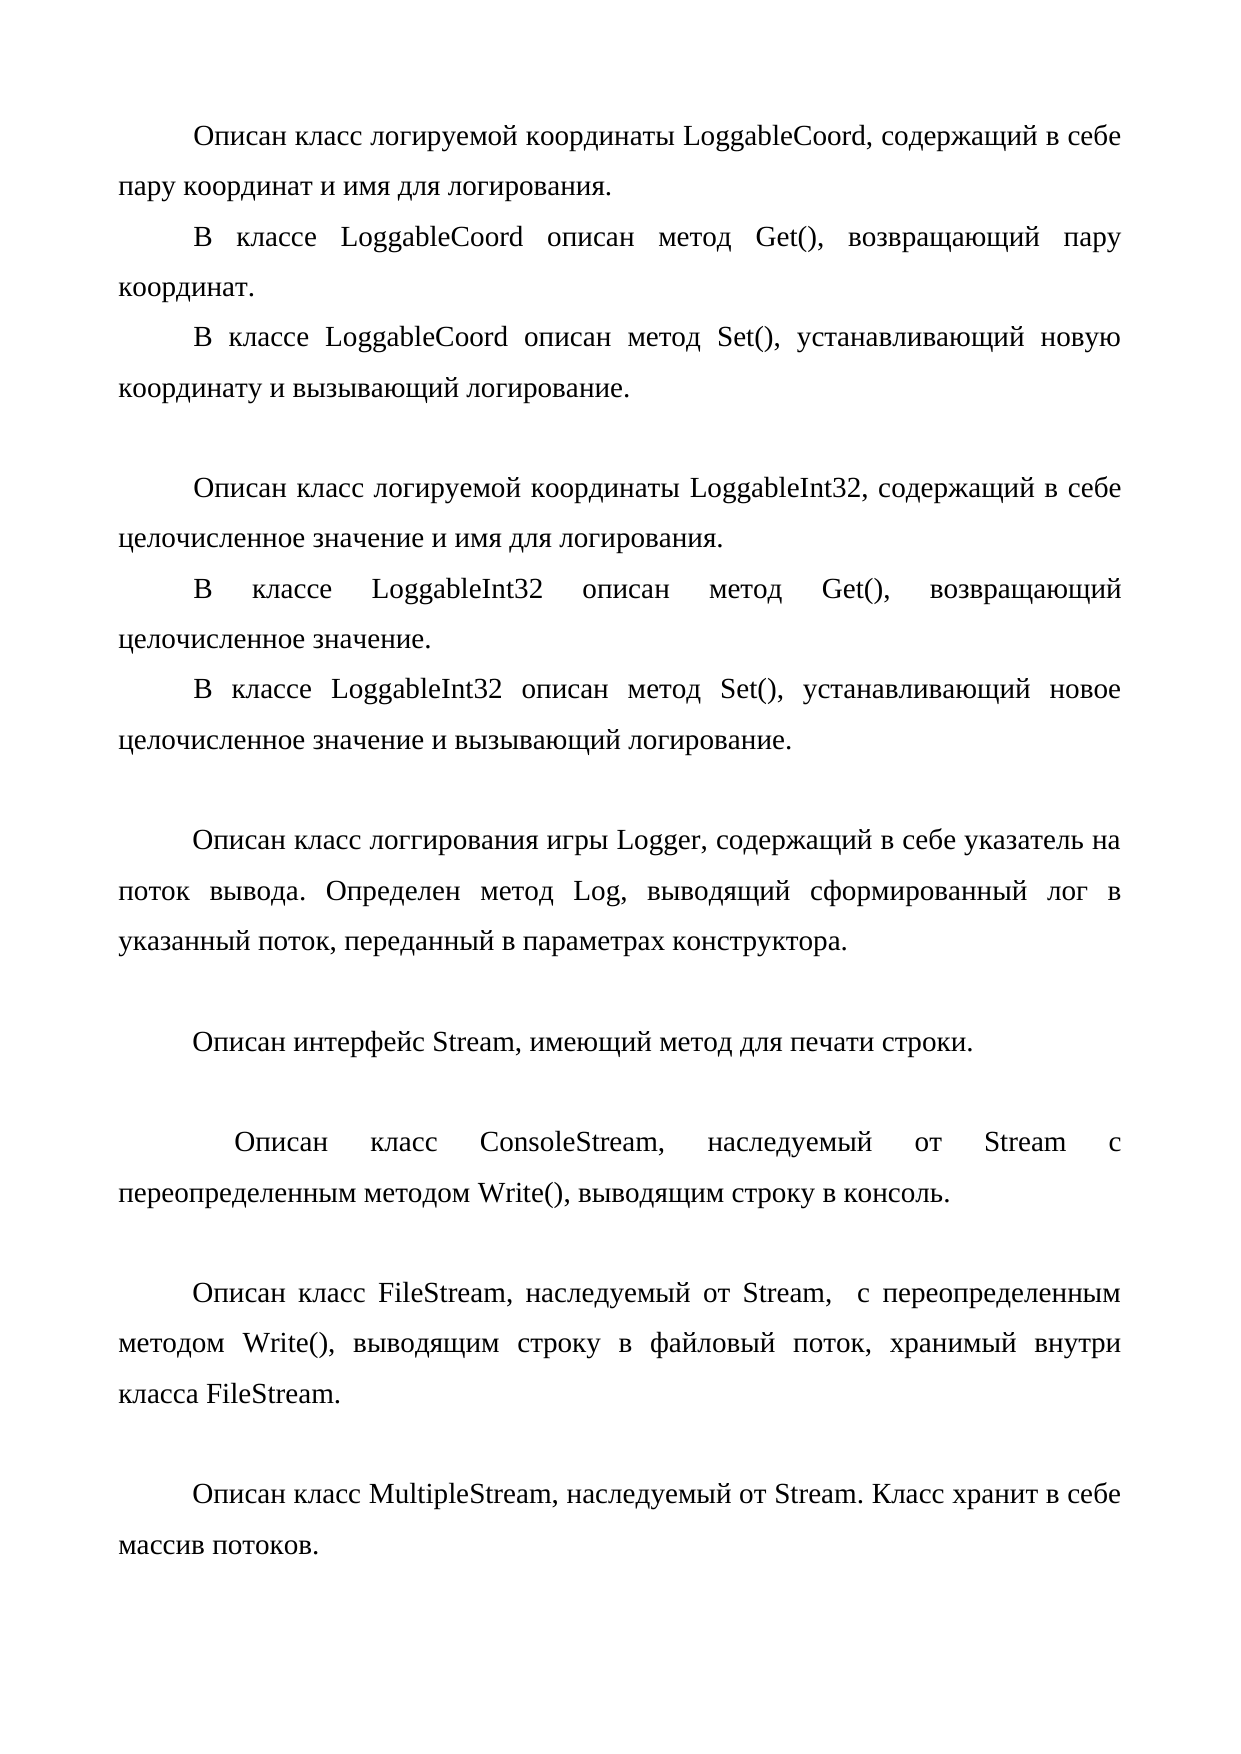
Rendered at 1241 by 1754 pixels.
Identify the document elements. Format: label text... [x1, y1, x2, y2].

text Описан класс логгирования игры Logger, содержащий в себе указатель на поток вывода. Определен метод Log, выводящий сформированный лог в указанный поток, переданный в параметрах конструктора. [118, 822, 1122, 957]
subtitle Описан класс логируемой координаты LoggableInt32, содержащий в себе целочисленное значение и имя для логирования. [118, 470, 1122, 554]
text Описан класс ConsoleStream, наследуемый от Stream с переопределенным методом Write(), выводящим строку в консоль. [118, 1124, 1122, 1208]
subtitle Описан класс логируемой координаты LoggableCoord, содержащий в себе пару координат и имя для логирования. [118, 118, 1122, 202]
text Описан класс MultipleStream, наследуемый от Stream. Класс хранит в себе массив потоков. [118, 1477, 1122, 1560]
list В классе LoggableInt32 описан метод Set(), устанавливающий новое целочисленное значение и вызывающий логирование. [118, 672, 1122, 755]
subtitle В классе LoggableCoord описан метод Get(), возвращающий пару координат. [118, 219, 1122, 303]
subtitle В классе LoggableInt32 описан метод Get(), возвращающий целочисленное значение. [118, 571, 1122, 655]
text Описан интерфейс Stream, имеющий метод для печати строки. [118, 1024, 1122, 1057]
text Описан класс FileStream, наследуемый от Stream, с переопределенным методом Write(), выводящим строку в файловый поток, хранимый внутри класса FileStream. [118, 1275, 1122, 1409]
list В классе LoggableCoord описан метод Set(), устанавливающий новую координату и вызывающий логирование. [118, 319, 1122, 403]
